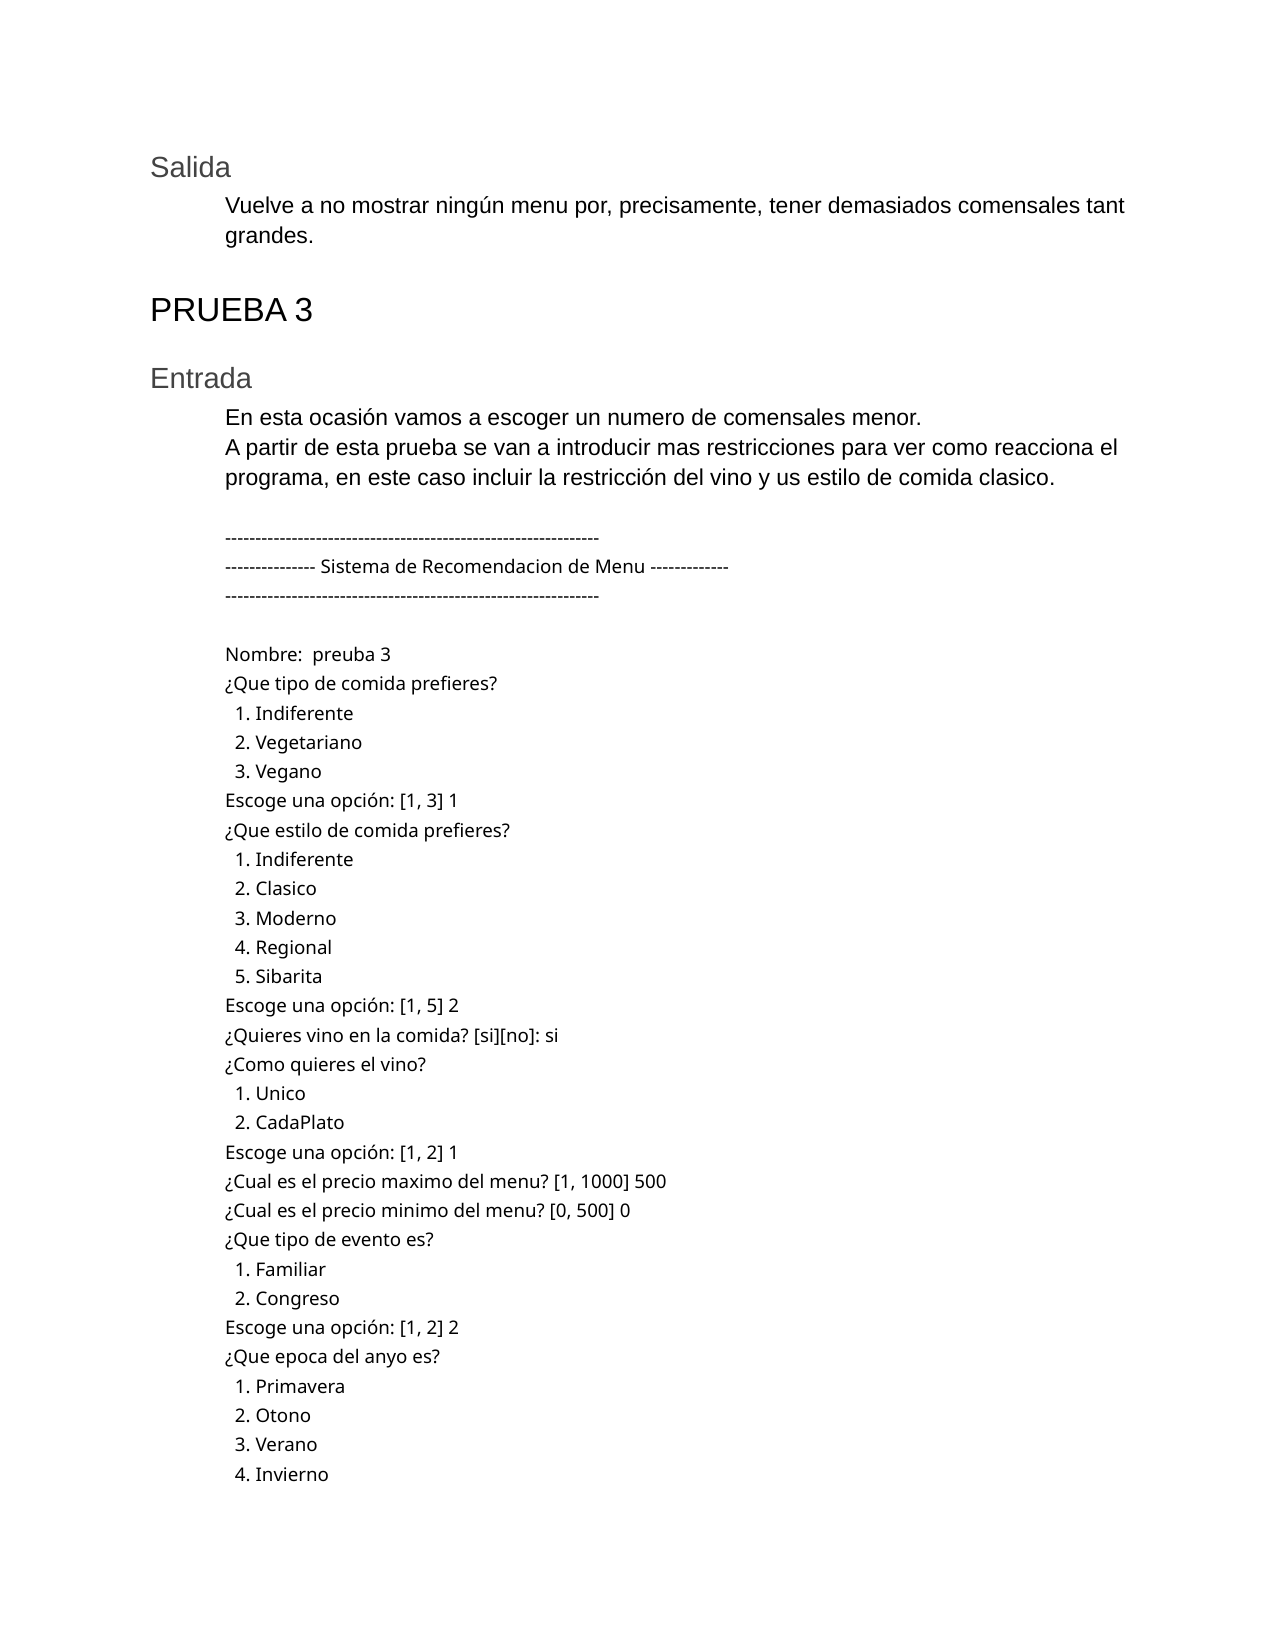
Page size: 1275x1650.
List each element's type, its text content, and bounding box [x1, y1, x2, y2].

text ¿Que estilo de comida prefieres? [150, 817, 1125, 842]
text Vuelve a no mostrar ningún menu por, precisamente, tener demasiados comensales tant grandes. [225, 192, 1125, 248]
text ¿Que tipo de evento es? [150, 1227, 1125, 1252]
text ¿Cual es el precio maximo del menu? [1, 1000] 500 [150, 1168, 1125, 1194]
text ¿Cual es el precio minimo del menu? [0, 500] 0 [150, 1197, 1125, 1223]
text 4. Regional [150, 934, 1125, 959]
text 2. Clasico [150, 876, 1125, 901]
text --------------- Sistema de Recomendacion de Menu ------------- [150, 553, 1125, 579]
text ¿Que epoca del anyo es? [150, 1344, 1125, 1369]
text 5. Sibarita [150, 963, 1125, 989]
text ¿Quieres vino en la comida? [si][no]: si [150, 1022, 1125, 1047]
text 2. Vegetariano [150, 729, 1125, 755]
text 4. Invierno [150, 1461, 1125, 1486]
text 1. Familiar [150, 1256, 1125, 1282]
text Escoge una opción: [1, 5] 2 [150, 993, 1125, 1018]
text 1. Primavera [150, 1373, 1125, 1399]
text 2. CadaPlato [225, 1110, 1125, 1135]
text -------------------------------------------------------------- [150, 524, 1125, 550]
text 1. Unico [150, 1080, 1125, 1106]
text 2. Congreso [150, 1285, 1125, 1311]
text -------------------------------------------------------------- [150, 583, 1125, 608]
subtitle Entrada [150, 362, 1125, 395]
text Escoge una opción: [1, 2] 2 [150, 1314, 1125, 1340]
text Escoge una opción: [1, 2] 1 [150, 1139, 1125, 1164]
subtitle PRUEBA 3 [150, 290, 1125, 328]
text Escoge una opción: [1, 3] 1 [150, 788, 1125, 813]
text 3. Verano [150, 1432, 1125, 1457]
text ¿Como quieres el vino? [150, 1051, 1125, 1077]
text 1. Indiferente [150, 846, 1125, 872]
text 2. Otono [150, 1402, 1125, 1428]
subtitle Salida [150, 150, 1125, 183]
text En esta ocasión vamos a escoger un numero de comensales menor. [225, 403, 1125, 430]
text 3. Moderno [150, 905, 1125, 930]
text Nombre: preuba 3 [150, 641, 1125, 667]
text A partir de esta prueba se van a introducir mas restricciones para ver como reacciona el programa, en este caso incluir la restricción del vino y us estilo de comida clasico. [225, 434, 1125, 490]
text 1. Indiferente [150, 700, 1125, 725]
text ¿Que tipo de comida prefieres? [150, 671, 1125, 696]
text 3. Vegano [150, 758, 1125, 784]
